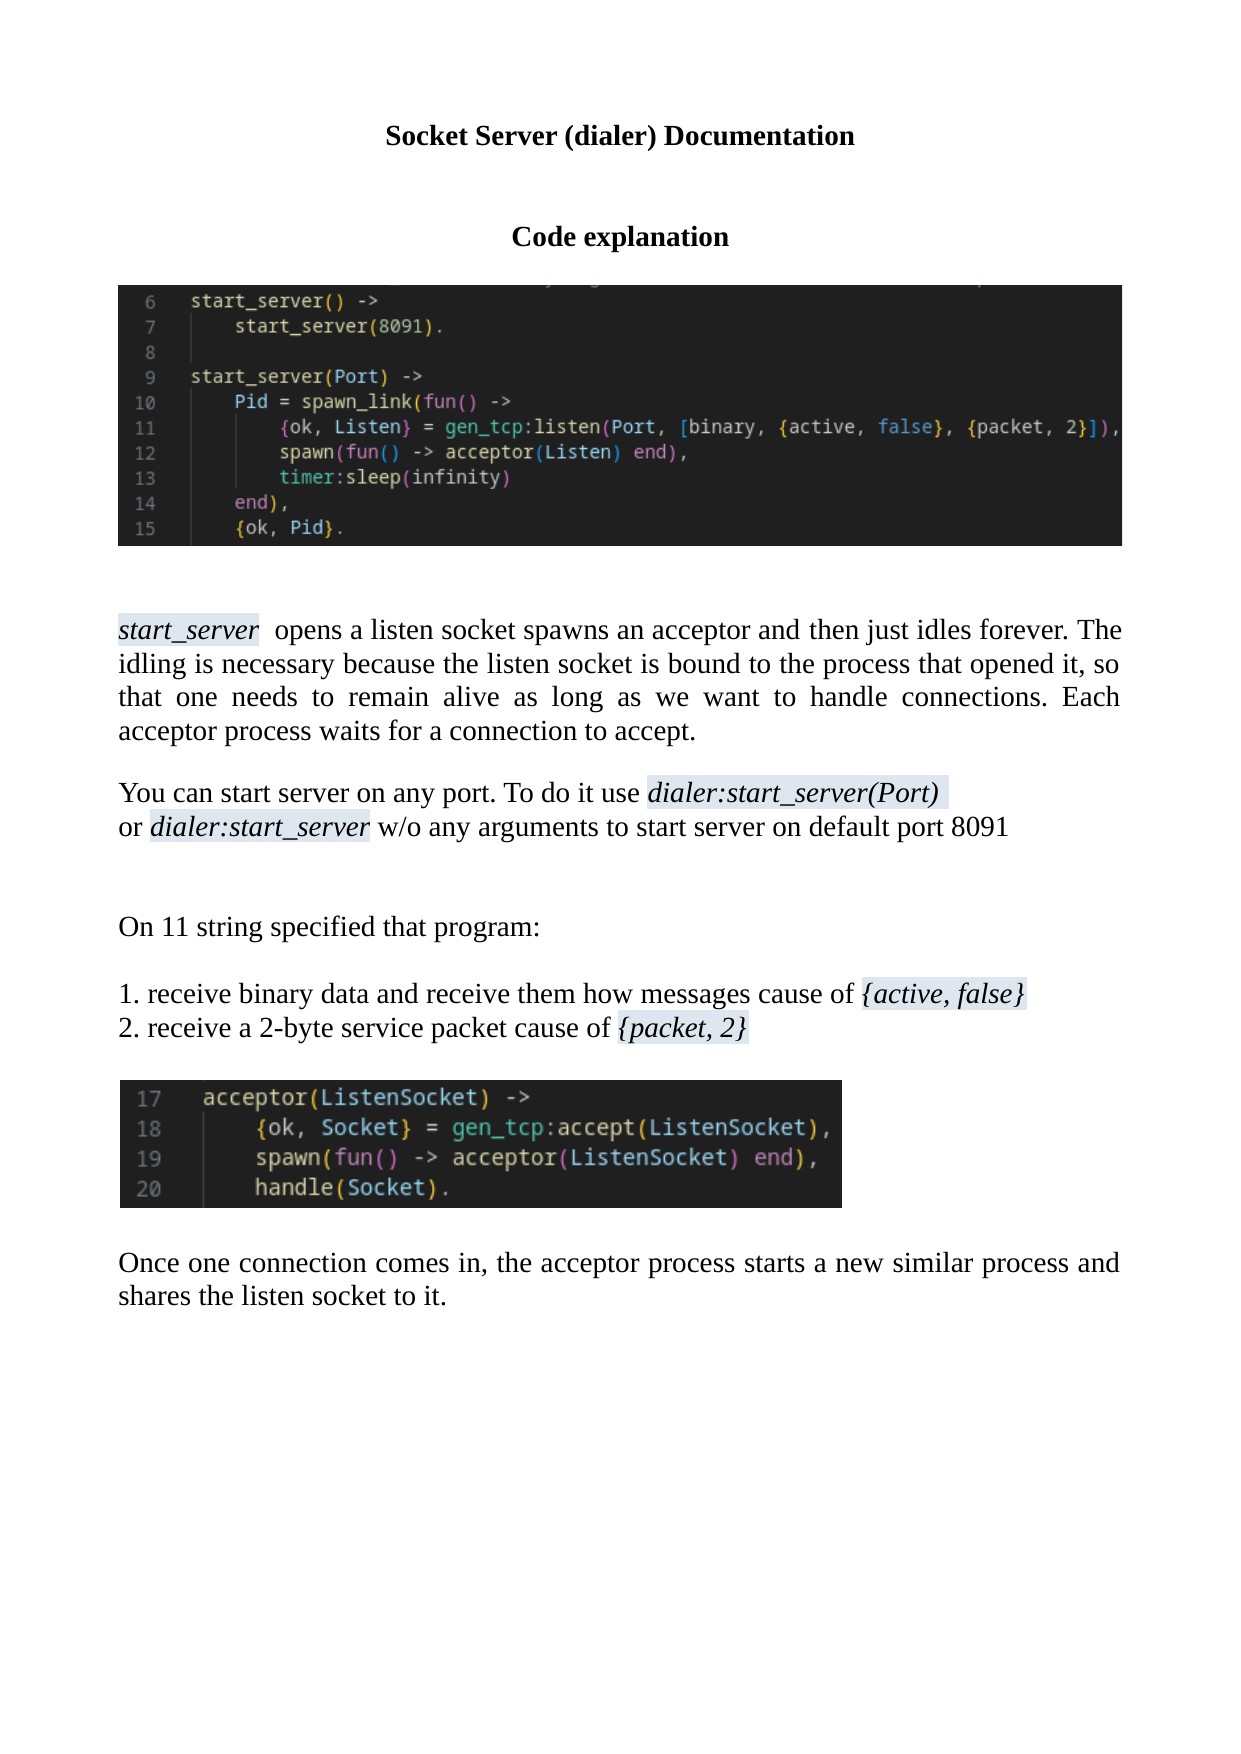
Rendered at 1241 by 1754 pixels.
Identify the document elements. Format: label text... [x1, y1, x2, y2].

picture [120, 1080, 842, 1208]
text or dialer:start_server w/o any arguments to start server on default port 8091 [118, 809, 1122, 842]
text start_server opens a listen socket spawns an acceptor and then just idles forever. The idling is necessary because the listen socket is bound to the process that opened it, so that one needs to remain alive as long as we want to handle connections. Each acceptor process waits for a connection to accept. [118, 612, 1122, 747]
text Once one connection comes in, the acceptor process starts a new similar process and shares the listen socket to it. [118, 1245, 1122, 1312]
text You can start server on any port. To do it use dialer:start_server(Port) [118, 775, 1122, 809]
picture [118, 285, 1123, 546]
text On 11 string specified that program: [118, 909, 1122, 943]
text Code explanation [118, 219, 1122, 252]
text 1. receive binary data and receive them how messages cause of {active, false} [118, 977, 1122, 1010]
text Socket Server (dialer) Documentation [118, 118, 1122, 152]
text 2. receive a 2-byte service packet cause of {packet, 2} [118, 1010, 1122, 1044]
